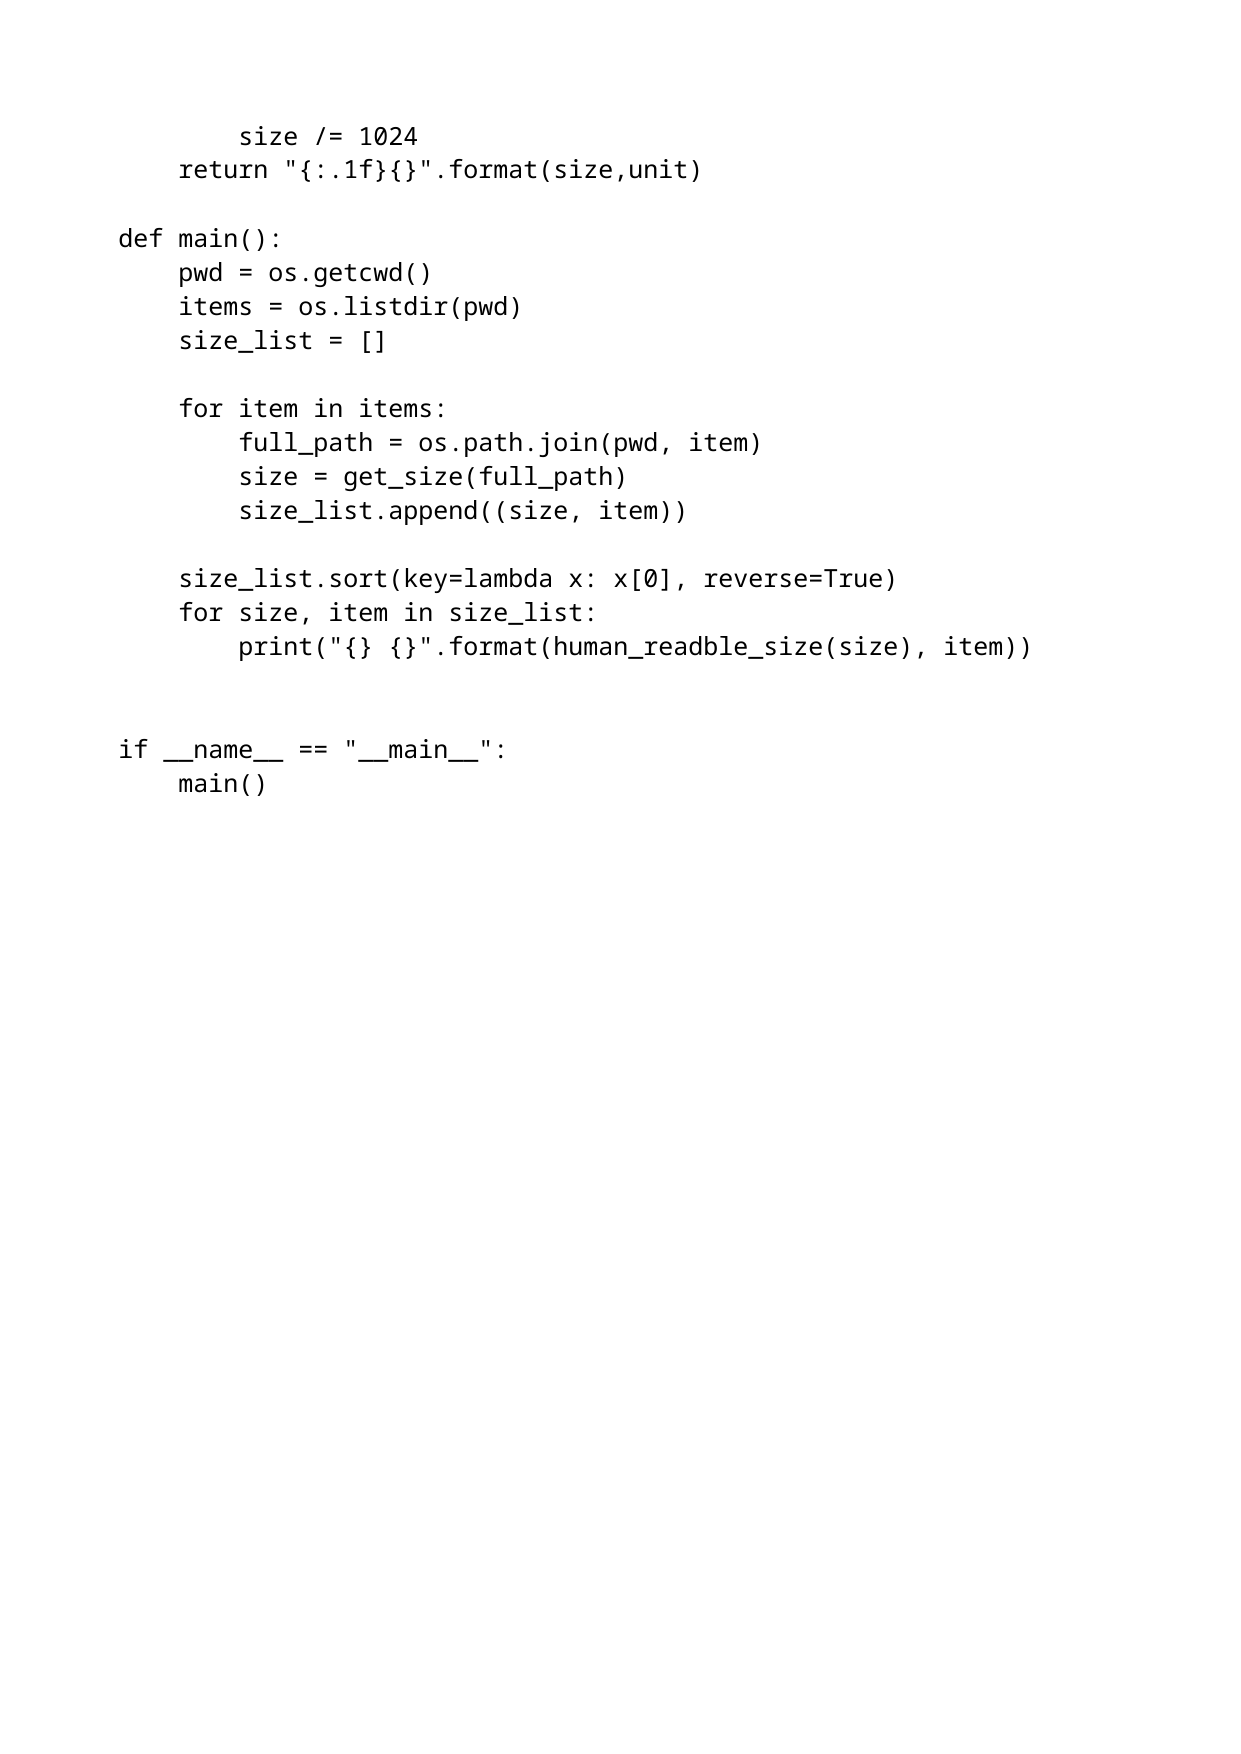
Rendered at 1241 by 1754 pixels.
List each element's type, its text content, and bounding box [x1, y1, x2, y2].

text size_list.append((size, item)) [118, 493, 1122, 527]
text pwd = os.getcwd() [118, 254, 1122, 288]
text full_path = os.path.join(pwd, item) [118, 425, 1122, 459]
text main() [118, 765, 1122, 799]
text size /= 1024 [118, 118, 1122, 152]
text if __name__ == "__main__": [118, 731, 1122, 765]
text for size, item in size_list: [118, 595, 1122, 629]
text size_list = [] [118, 322, 1122, 357]
text print("{} {}".format(human_readble_size(size), item)) [118, 629, 1122, 663]
text def main(): [118, 220, 1122, 254]
text return "{:.1f}{}".format(size,unit) [118, 152, 1122, 186]
text items = os.listdir(pwd) [118, 288, 1122, 322]
text size_list.sort(key=lambda x: x[0], reverse=True) [118, 561, 1122, 595]
text size = get_size(full_path) [118, 459, 1122, 493]
text for item in items: [118, 391, 1122, 425]
